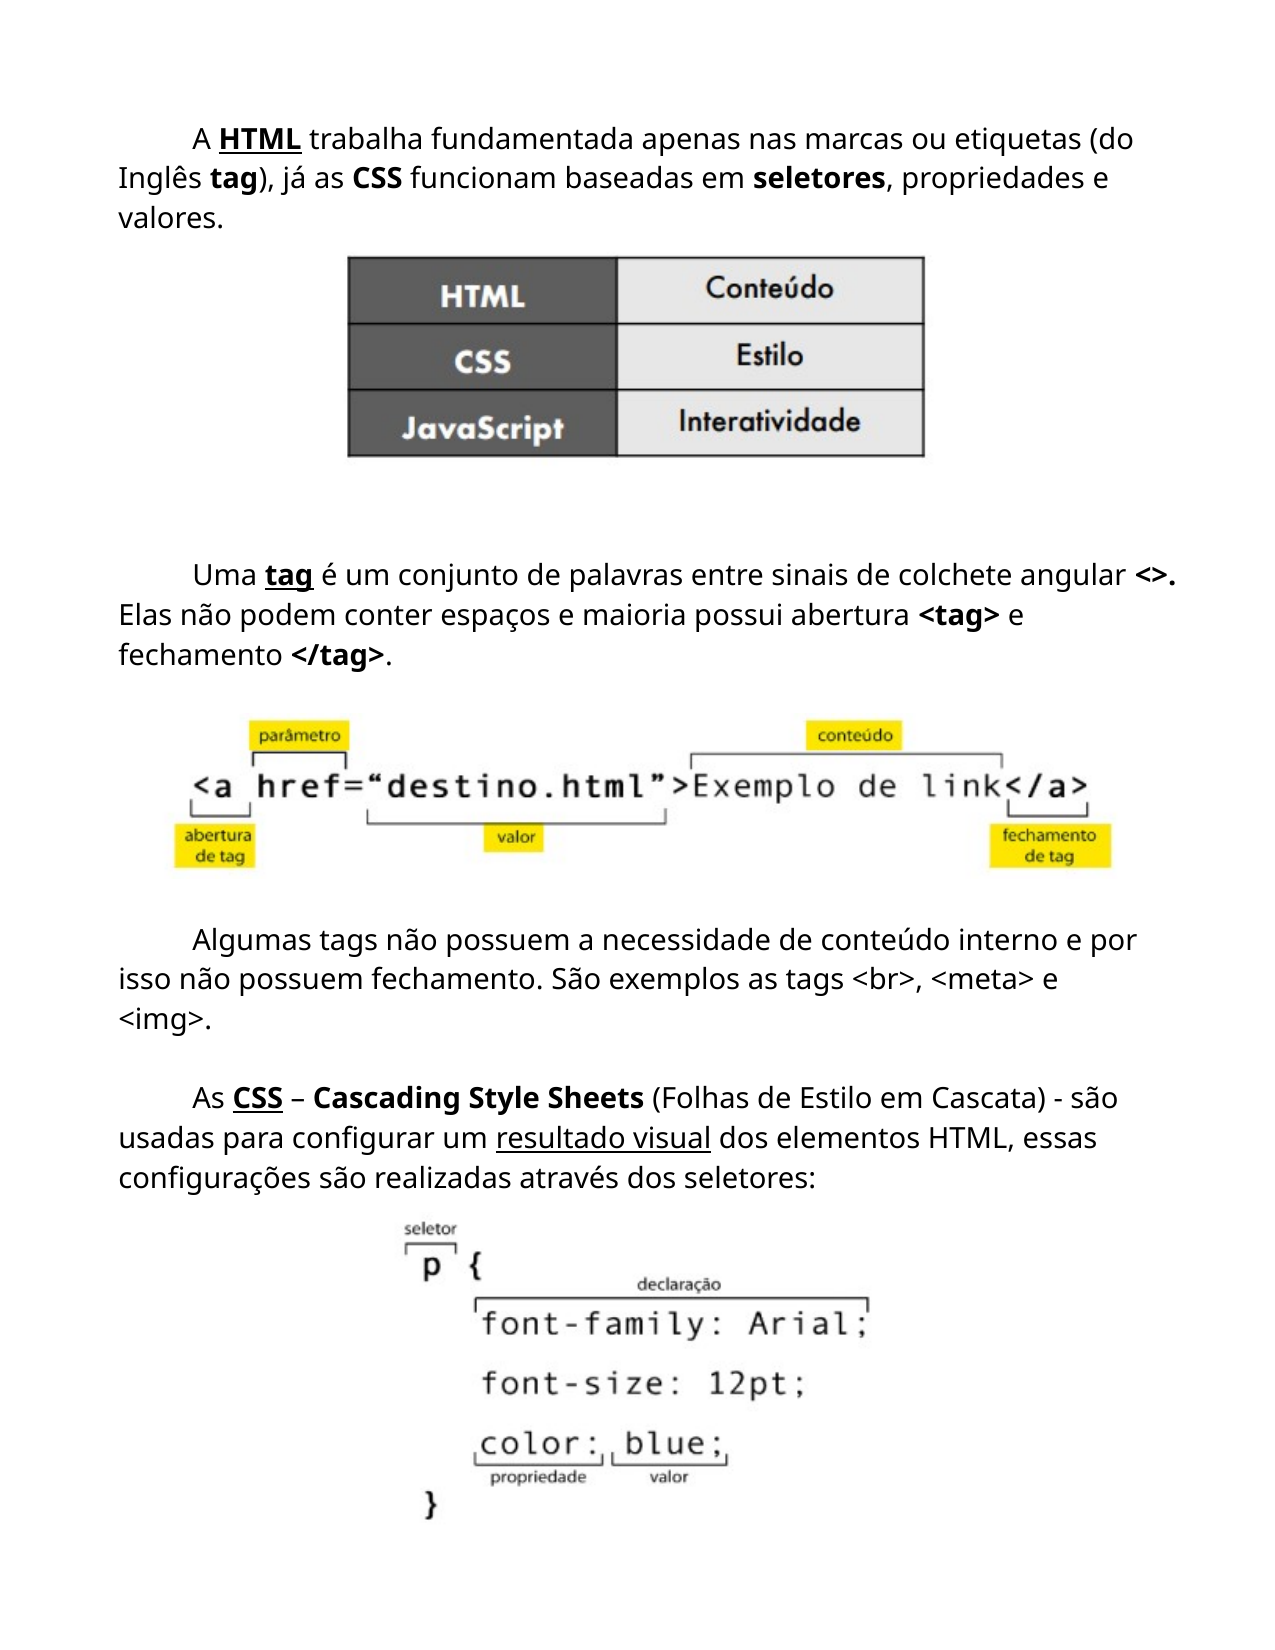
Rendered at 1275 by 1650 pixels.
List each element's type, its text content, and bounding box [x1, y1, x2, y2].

text Algumas tags não possuem a necessidade de conteúdo interno e por isso não possuem fechamento. São exemplos as tags <br>, <meta> e <img>. [118, 919, 1157, 1038]
picture [332, 240, 943, 472]
text A HTML trabalha fundamentada apenas nas marcas ou etiquetas (do Inglês tag), já as CSS funcionam baseadas em seletores, propriedades e valores. [118, 118, 1157, 237]
picture [140, 713, 1135, 879]
text As CSS – Cascading Style Sheets (Folhas de Estilo em Cascata) - são usadas para configurar um resultado visual dos elementos HTML, essas configurações são realizadas através dos seletores: [118, 1077, 1157, 1197]
text Uma tag é um conjunto de palavras entre sinais de colchete angular <>. Elas não podem conter espaços e maioria possui abertura <tag> e fechamento </tag>. [118, 555, 1192, 674]
picture [383, 1212, 901, 1537]
